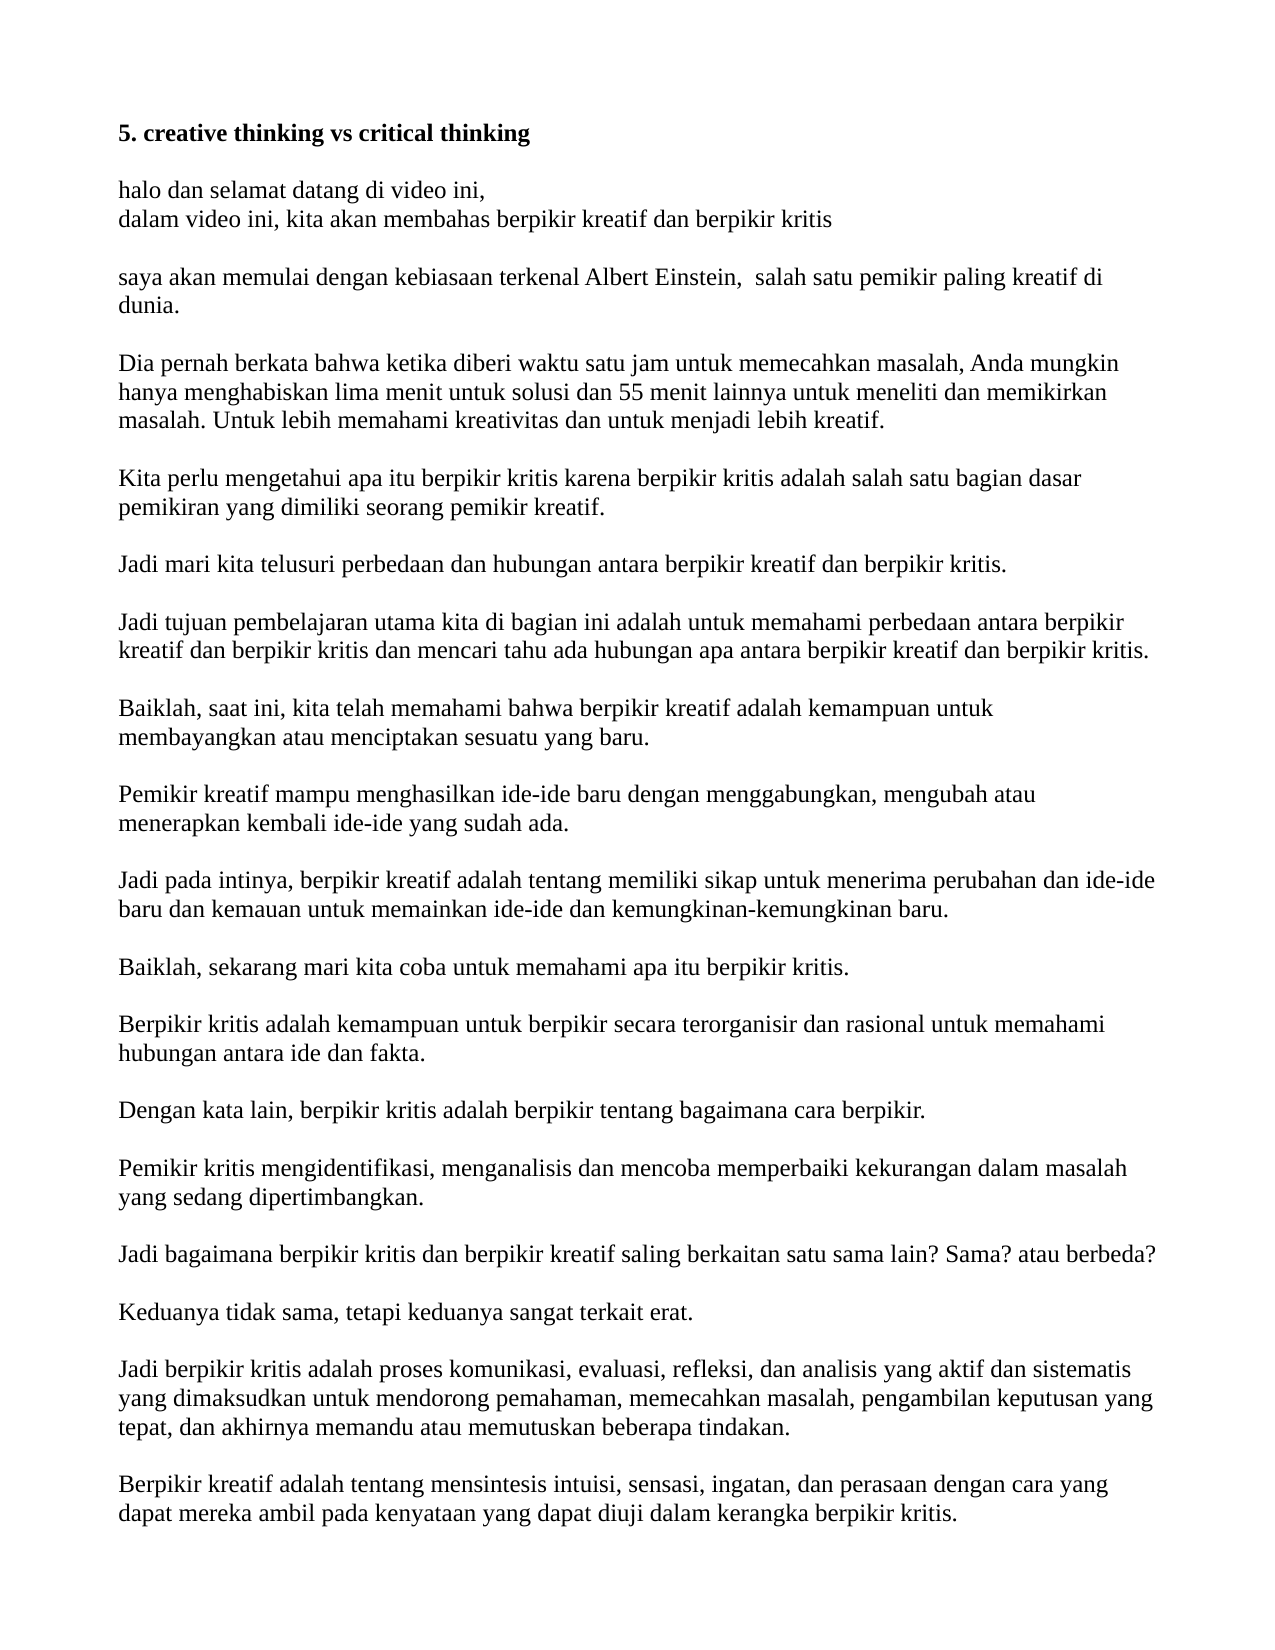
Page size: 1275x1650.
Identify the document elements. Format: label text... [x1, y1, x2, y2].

text Jadi pada intinya, berpikir kreatif adalah tentang memiliki sikap untuk menerima perubahan dan ide-ide baru dan kemauan untuk memainkan ide-ide dan kemungkinan-kemungkinan baru. [118, 866, 1157, 923]
text Jadi berpikir kritis adalah proses komunikasi, evaluasi, refleksi, dan analisis yang aktif dan sistematis yang dimaksudkan untuk mendorong pemahaman, memecahkan masalah, pengambilan keputusan yang tepat, dan akhirnya memandu atau memutuskan beberapa tindakan. [118, 1354, 1157, 1441]
text dalam video ini, kita akan membahas berpikir kreatif dan berpikir kritis [118, 204, 1157, 233]
text Dengan kata lain, berpikir kritis adalah berpikir tentang bagaimana cara berpikir. [118, 1096, 1157, 1124]
text Baiklah, saat ini, kita telah memahami bahwa berpikir kreatif adalah kemampuan untuk membayangkan atau menciptakan sesuatu yang baru. [118, 693, 1157, 751]
text Jadi mari kita telusuri perbedaan dan hubungan antara berpikir kreatif dan berpikir kritis. [118, 549, 1157, 578]
text Dia pernah berkata bahwa ketika diberi waktu satu jam untuk memecahkan masalah, Anda mungkin hanya menghabiskan lima menit untuk solusi dan 55 menit lainnya untuk meneliti dan memikirkan masalah. Untuk lebih memahami kreativitas dan untuk menjadi lebih kreatif. [118, 348, 1157, 434]
text halo dan selamat datang di video ini, [118, 176, 1157, 204]
text Jadi bagaimana berpikir kritis dan berpikir kreatif saling berkaitan satu sama lain? Sama? atau berbeda? [118, 1239, 1157, 1268]
text saya akan memulai dengan kebiasaan terkenal Albert Einstein, salah satu pemikir paling kreatif di dunia. [118, 262, 1157, 319]
text Jadi tujuan pembelajaran utama kita di bagian ini adalah untuk memahami perbedaan antara berpikir kreatif dan berpikir kritis dan mencari tahu ada hubungan apa antara berpikir kreatif dan berpikir kritis. [118, 607, 1157, 664]
text Pemikir kritis mengidentifikasi, menganalisis dan mencoba memperbaiki kekurangan dalam masalah yang sedang dipertimbangkan. [118, 1153, 1157, 1211]
text Keduanya tidak sama, tetapi keduanya sangat terkait erat. [118, 1297, 1157, 1326]
text 5. creative thinking vs critical thinking [118, 118, 1157, 147]
text Kita perlu mengetahui apa itu berpikir kritis karena berpikir kritis adalah salah satu bagian dasar pemikiran yang dimiliki seorang pemikir kreatif. [118, 463, 1157, 521]
text Baiklah, sekarang mari kita coba untuk memahami apa itu berpikir kritis. [118, 952, 1157, 981]
text Pemikir kreatif mampu menghasilkan ide-ide baru dengan menggabungkan, mengubah atau menerapkan kembali ide-ide yang sudah ada. [118, 779, 1157, 837]
text Berpikir kritis adalah kemampuan untuk berpikir secara terorganisir dan rasional untuk memahami hubungan antara ide dan fakta. [118, 1009, 1157, 1067]
text Berpikir kreatif adalah tentang mensintesis intuisi, sensasi, ingatan, dan perasaan dengan cara yang dapat mereka ambil pada kenyataan yang dapat diuji dalam kerangka berpikir kritis. [118, 1469, 1157, 1527]
